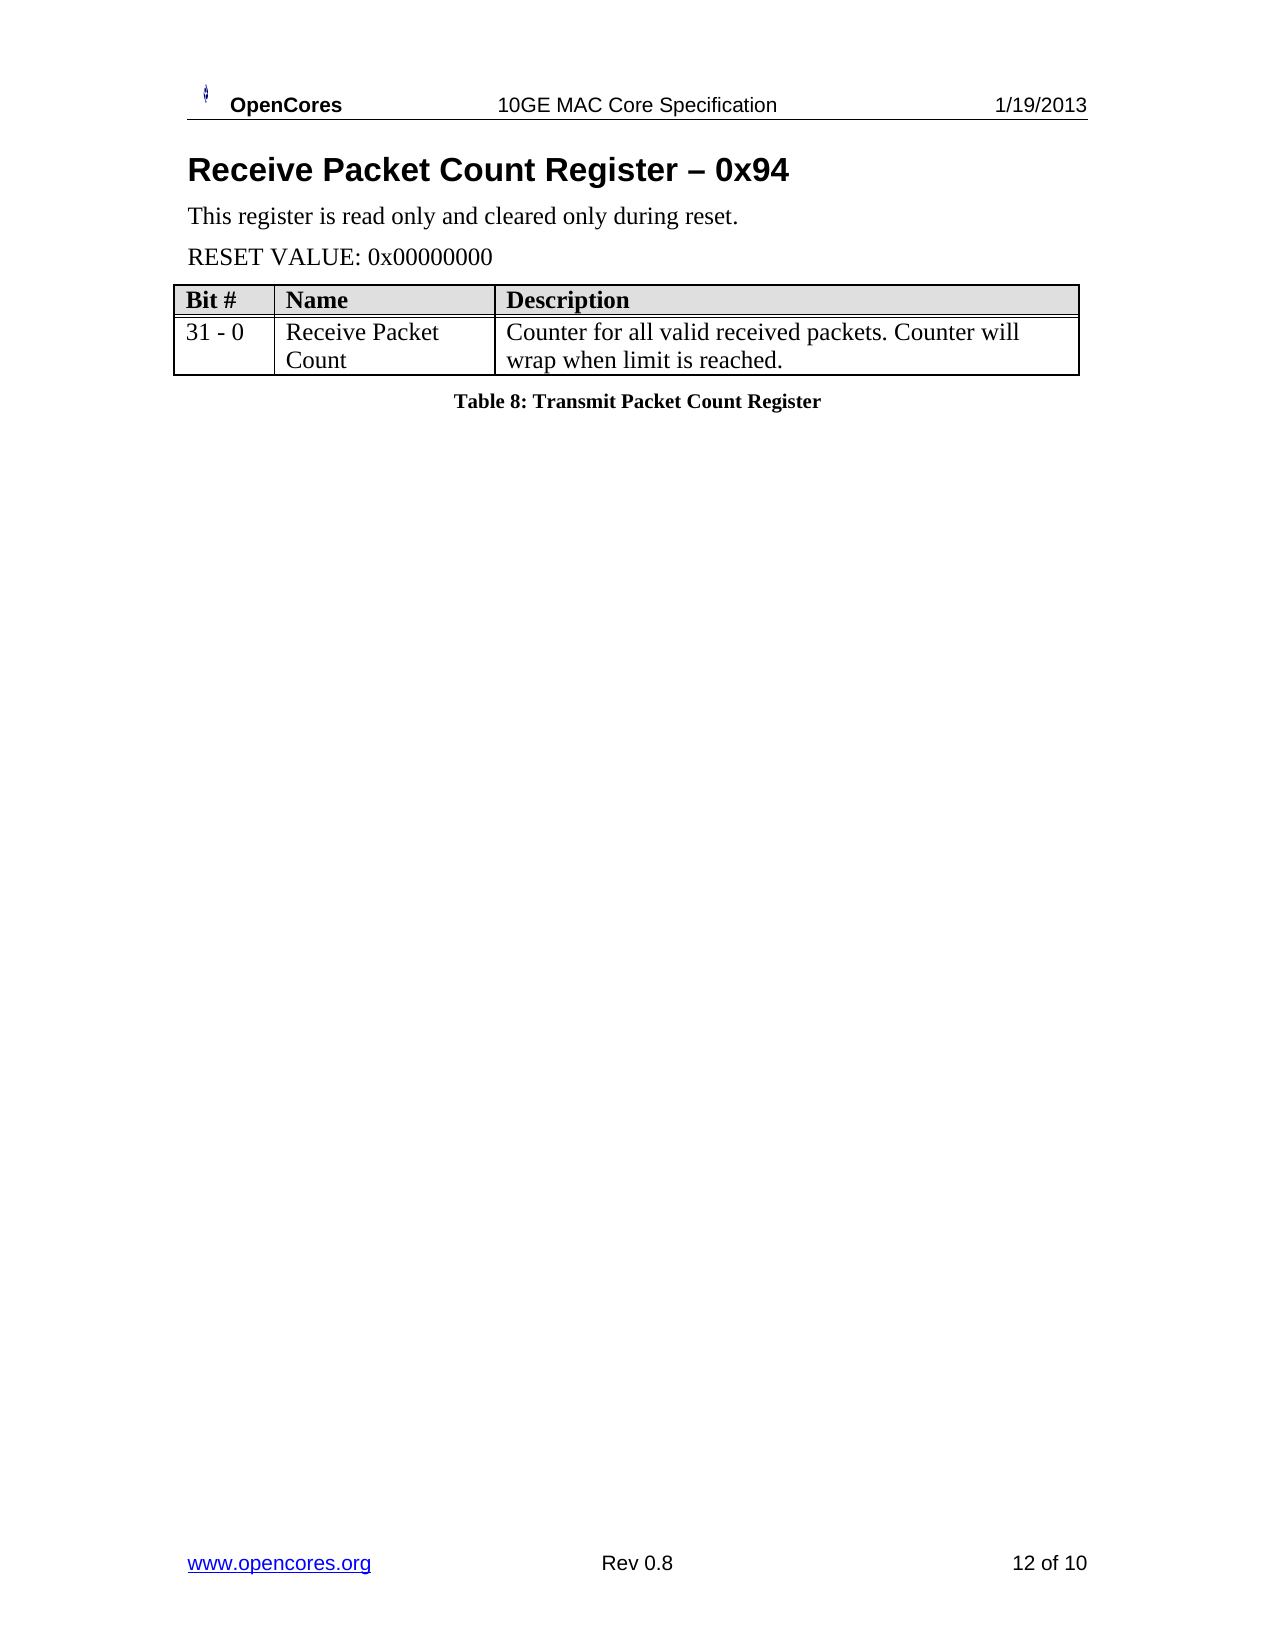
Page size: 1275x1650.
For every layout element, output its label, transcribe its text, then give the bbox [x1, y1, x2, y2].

table_cell Counter for all valid received packets. Counter will wrap when limit is reached. [496, 318, 1078, 374]
table_cell 31 - 0 [175, 318, 274, 374]
subtitle Receive Packet Count Register – 0x94 [187, 150, 1088, 188]
table_header Description [496, 286, 1078, 314]
text RESET VALUE: 0x00000000 [187, 242, 1088, 271]
table_header Name [275, 286, 494, 314]
table_cell Receive Packet Count [275, 318, 494, 374]
text Table 8: Transmit Packet Count Register [187, 389, 1088, 413]
text This register is read only and cleared only during reset. [187, 201, 1088, 230]
table_header Bit # [175, 286, 274, 314]
